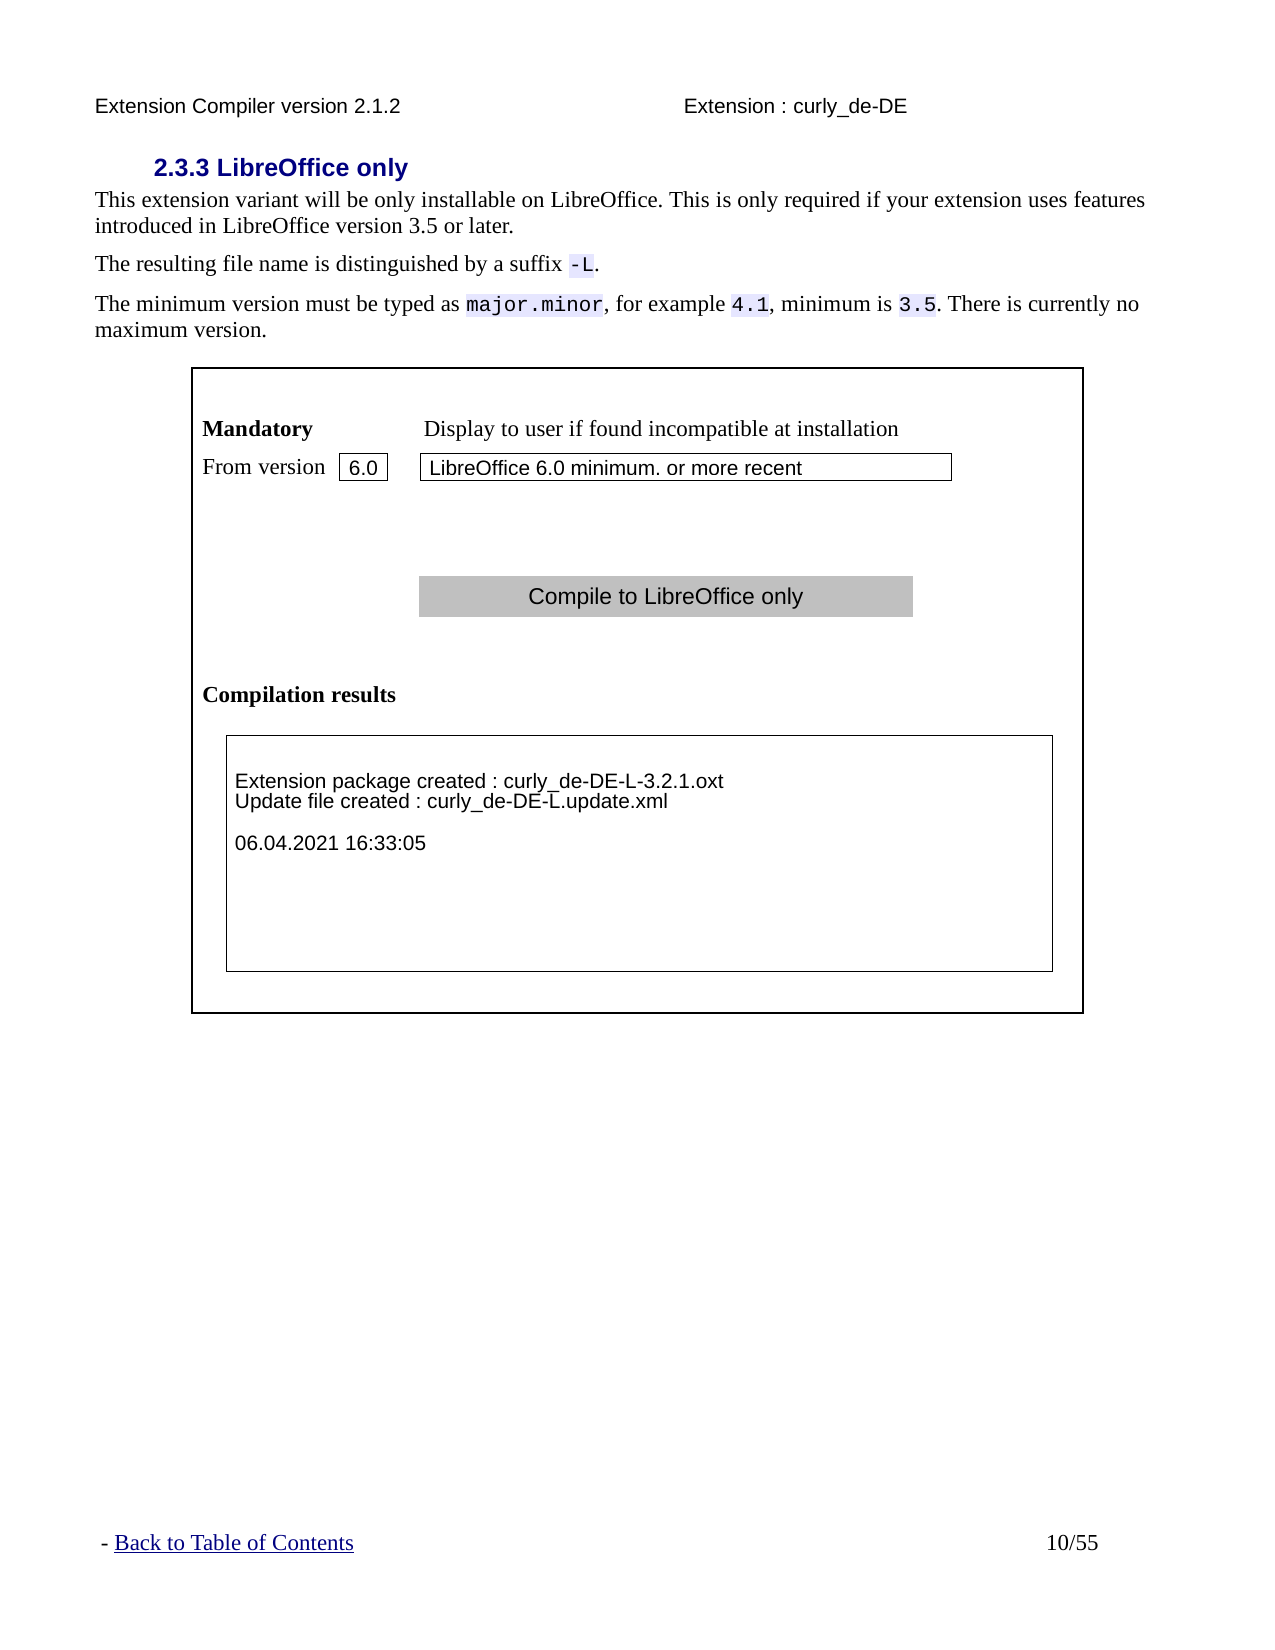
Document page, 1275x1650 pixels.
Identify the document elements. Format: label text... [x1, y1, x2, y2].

text From version [202, 454, 339, 480]
subtitle LibreOffice only [153, 153, 1181, 181]
text The resulting file name is distinguished by a suffix -L. [94, 251, 1181, 278]
text Compilation results [202, 682, 1073, 708]
text [388, 454, 420, 480]
text Mandatory Display to user if found incompatible at installation [202, 416, 1073, 442]
text This extension variant will be only installable on LibreOffice. This is only required if your extension uses features introduced in LibreOffice version 3.5 or later. [94, 187, 1181, 238]
text [952, 454, 1073, 480]
text The minimum version must be typed as major.minor, for example 4.1, minimum is 3.5. There is currently no maximum version. [94, 290, 1181, 343]
